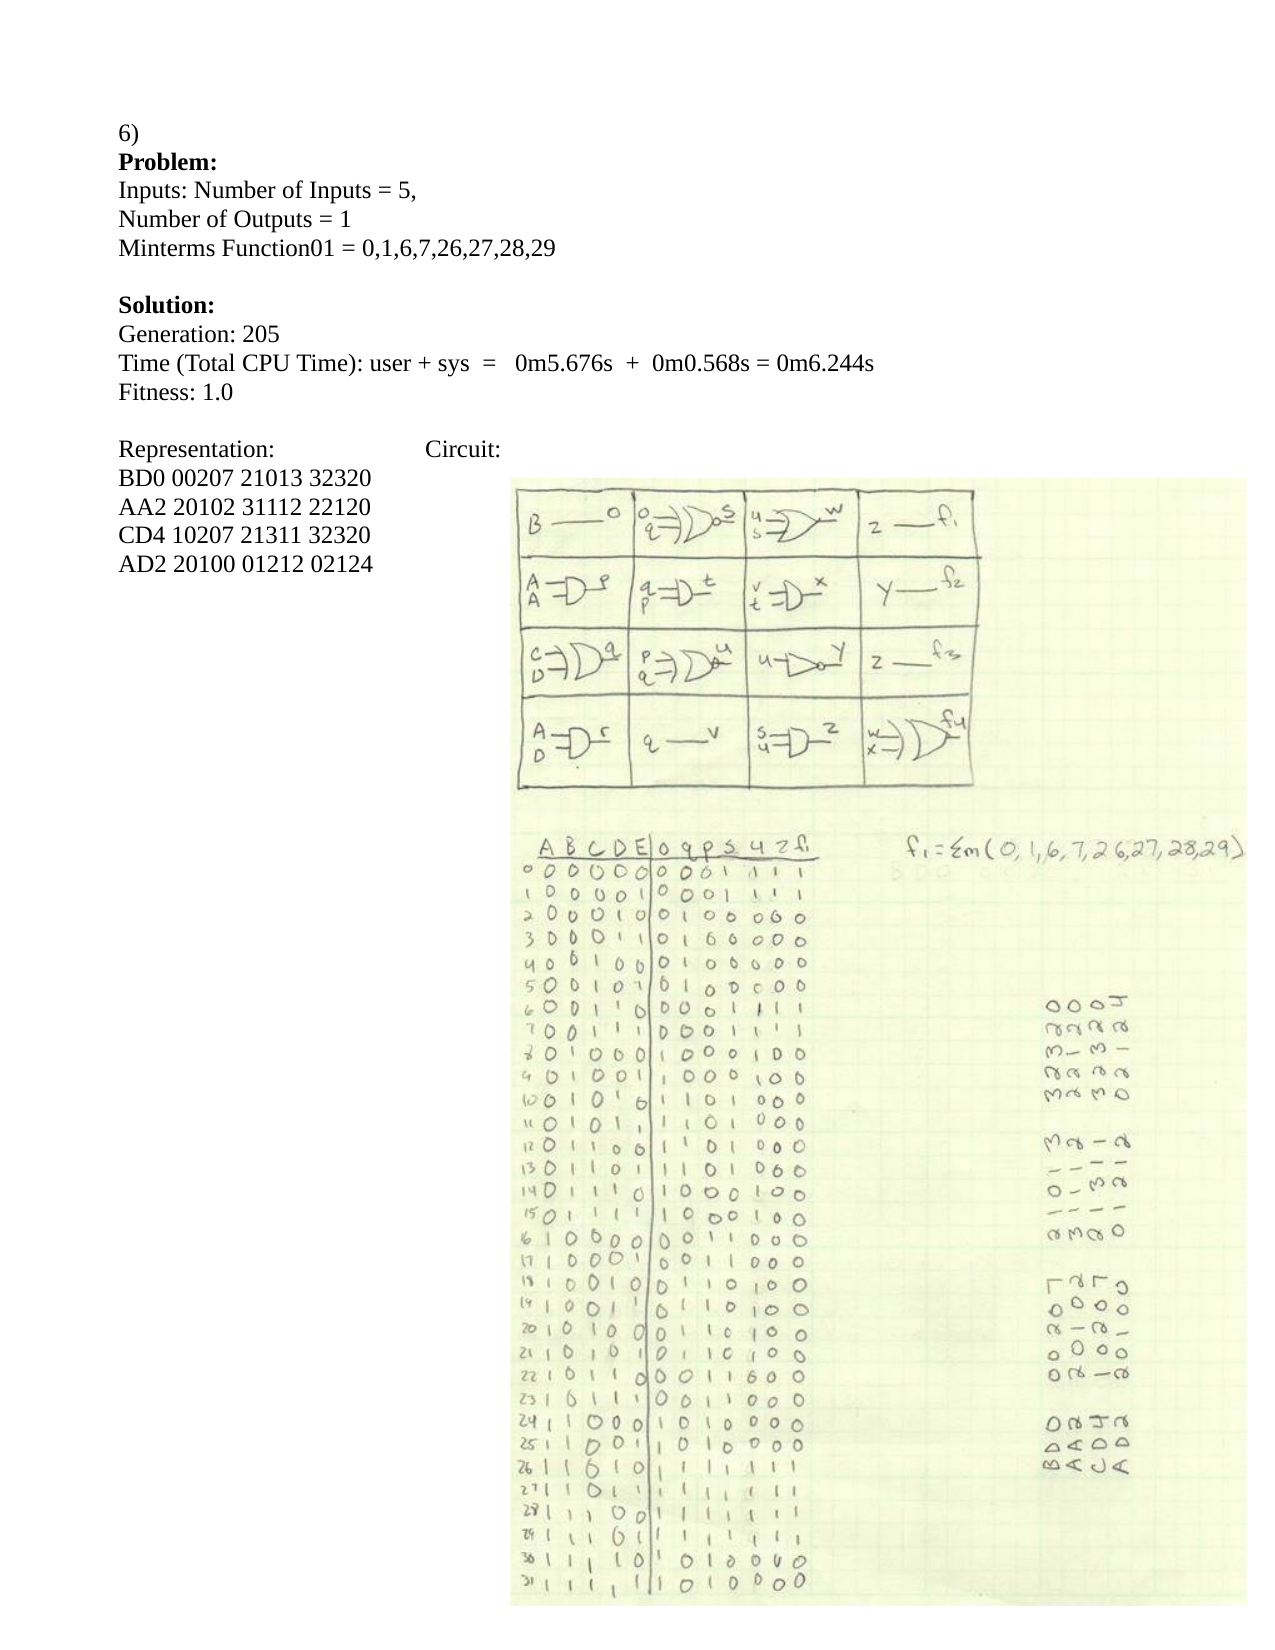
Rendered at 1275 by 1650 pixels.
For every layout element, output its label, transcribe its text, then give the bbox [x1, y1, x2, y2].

text Inputs: Number of Inputs = 5, [118, 176, 1157, 204]
text Number of Outputs = 1 [118, 204, 1157, 233]
picture [510, 478, 1247, 1606]
text AD2 20100 01212 02124 [118, 549, 510, 578]
text Generation: 205 [118, 319, 1157, 348]
text Representation: Circuit: [118, 434, 1157, 463]
text Solution: [118, 291, 1157, 319]
text AA2 20102 31112 22120 [118, 492, 510, 521]
text Time (Total CPU Time): user + sys = 0m5.676s + 0m0.568s = 0m6.244s [118, 348, 1157, 377]
text CD4 10207 21311 32320 [118, 521, 510, 549]
text Minterms Function01 = 0,1,6,7,26,27,28,29 [118, 233, 1157, 262]
text BD0 00207 21013 32320 [118, 463, 1157, 492]
text Fitness: 1.0 [118, 377, 1157, 406]
text 6) [118, 118, 1157, 147]
text Problem: [118, 147, 1157, 176]
